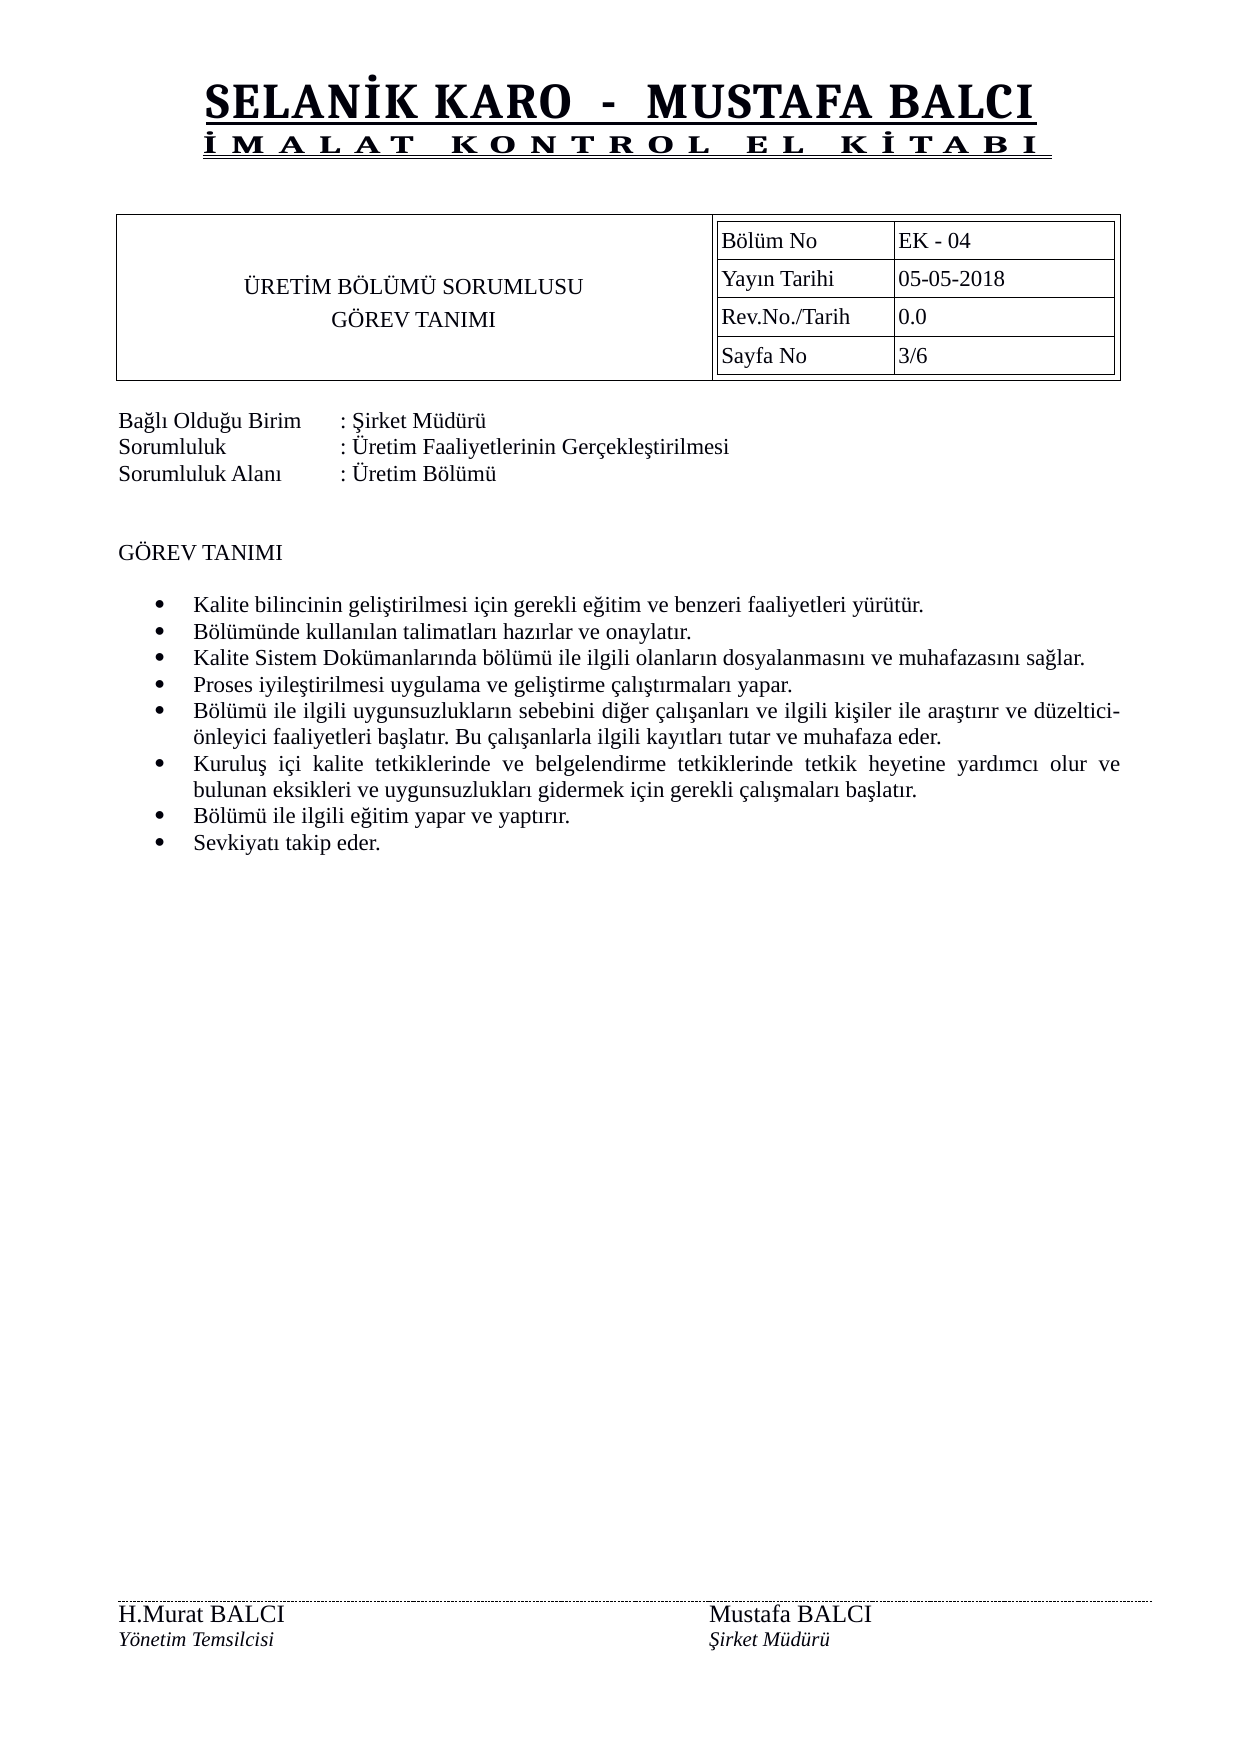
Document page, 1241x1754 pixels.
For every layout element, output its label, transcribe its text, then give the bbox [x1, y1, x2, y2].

table_cell 3/6 [895, 337, 1114, 374]
list Bölümü ile ilgili uygunsuzlukların sebebini diğer çalışanları ve ilgili kişiler ile araştırır ve düzeltici-önleyici faaliyetleri başlatır. Bu çalışanlarla ilgili kayıtları tutar ve muhafaza eder. [156, 697, 1122, 750]
table_cell Yayın Tarihi [718, 260, 894, 297]
text Sorumluluk Alanı : Üretim Bölümü [118, 460, 1122, 486]
list Bölümünde kullanılan talimatları hazırlar ve onaylatır. [156, 618, 1122, 644]
table_cell 05-05-2018 [895, 260, 1114, 297]
list Sevkiyatı takip eder. [156, 829, 1122, 855]
table_cell Sayfa No [718, 337, 894, 374]
list Proses iyileştirilmesi uygulama ve geliştirme çalıştırmaları yapar. [156, 671, 1122, 697]
list Kalite bilincinin geliştirilmesi için gerekli eğitim ve benzeri faaliyetleri yürütür. [156, 592, 1122, 618]
table_header [713, 215, 1120, 380]
text GÖREV TANIMI [118, 539, 1122, 565]
text Sorumluluk : Üretim Faaliyetlerinin Gerçekleştirilmesi [118, 433, 1122, 460]
text Bağlı Olduğu Birim : Şirket Müdürü [118, 407, 1122, 433]
table_header ÜRETİM BÖLÜMÜ SORUMLUSU GÖREV TANIMI [117, 215, 712, 380]
table_header Bölüm No [718, 222, 894, 259]
list Kalite Sistem Dokümanlarında bölümü ile ilgili olanların dosyalanmasını ve muhafazasını sağlar. [156, 644, 1122, 671]
list Bölümü ile ilgili eğitim yapar ve yaptırır. [156, 802, 1122, 829]
table_cell 0.0 [895, 298, 1114, 336]
list Kuruluş içi kalite tetkiklerinde ve belgelendirme tetkiklerinde tetkik heyetine yardımcı olur ve bulunan eksikleri ve uygunsuzlukları gidermek için gerekli çalışmaları başlatır. [156, 750, 1122, 802]
table_header EK - 04 [895, 222, 1114, 259]
table_cell Rev.No./Tarih [718, 298, 894, 336]
